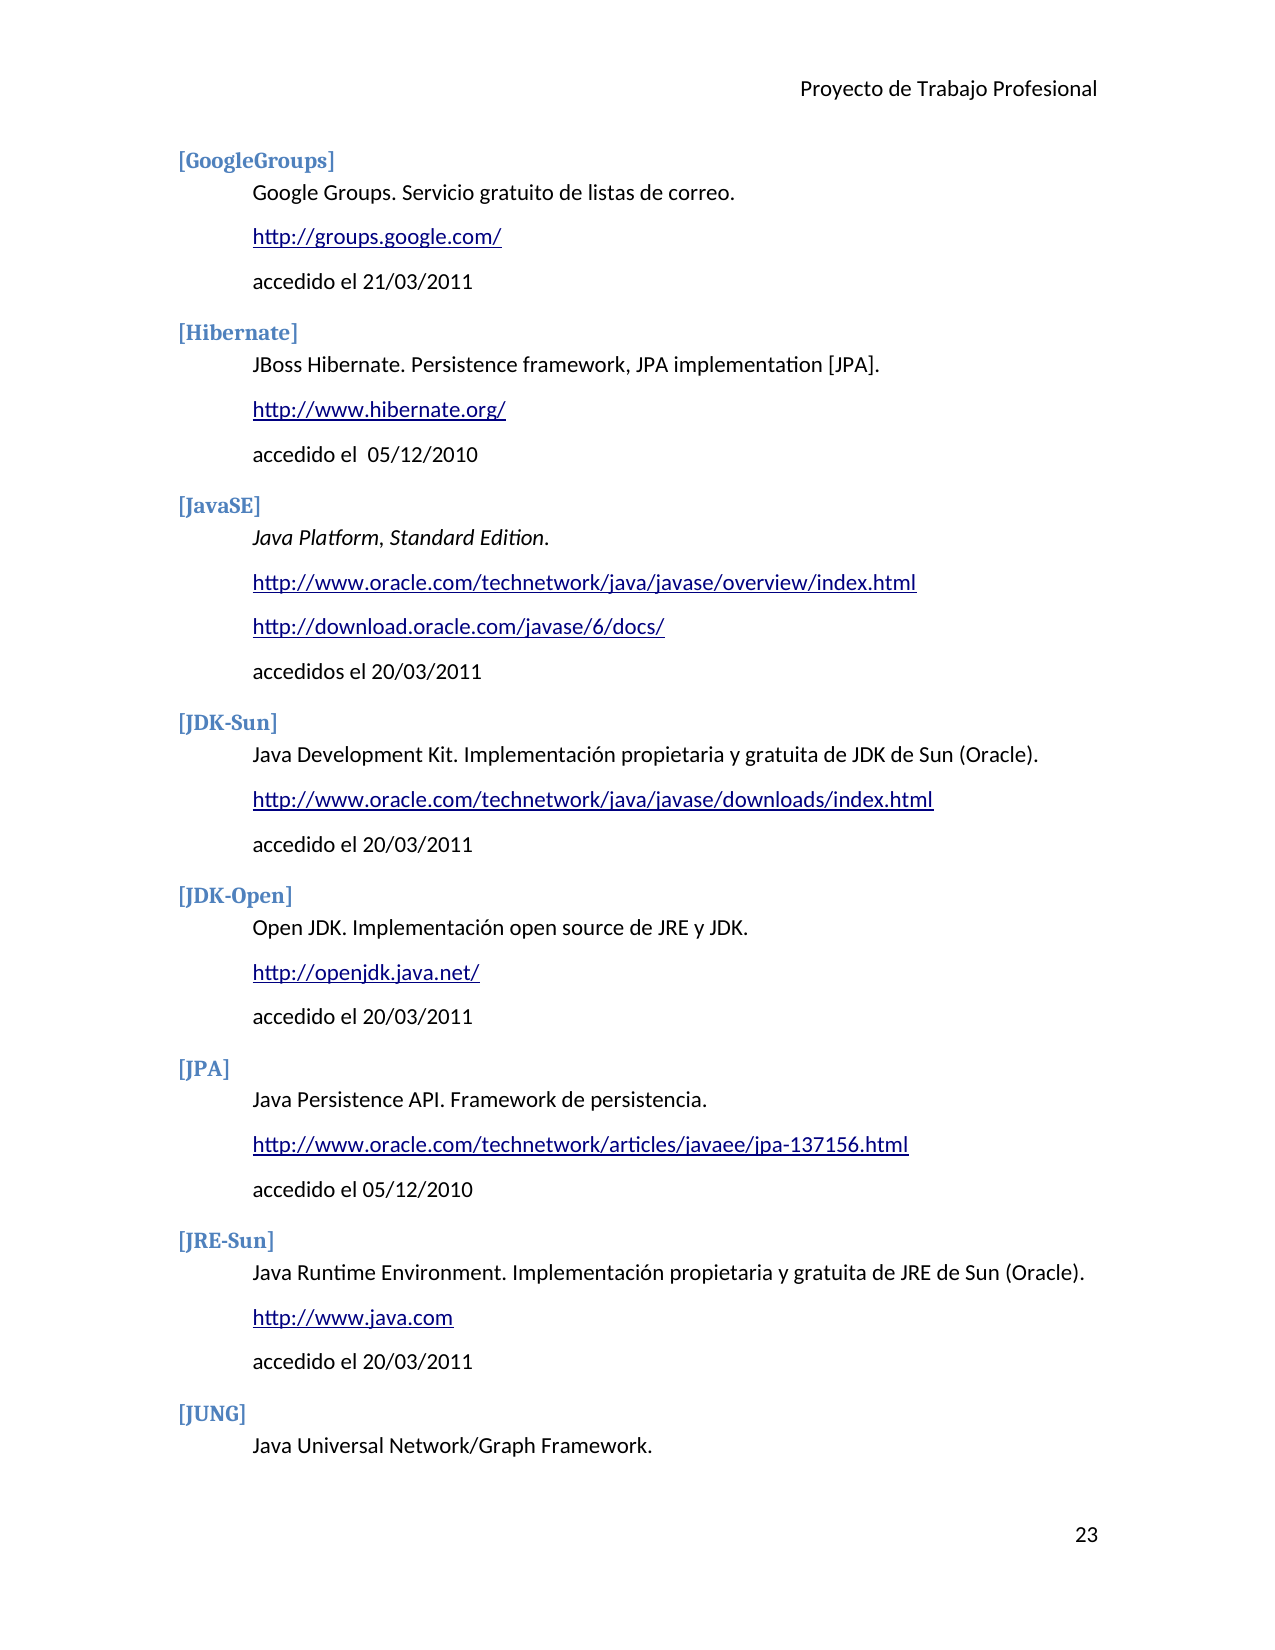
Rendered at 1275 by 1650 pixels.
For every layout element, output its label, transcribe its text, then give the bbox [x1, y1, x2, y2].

text [JPA] [177, 1055, 1098, 1082]
text [JavaSE] [177, 493, 1098, 519]
text http://www.hibernate.org/ [177, 395, 1098, 423]
text http://download.oracle.com/javase/6/docs/ [177, 612, 1098, 640]
text accedido el 20/03/2011 [177, 1347, 1098, 1376]
text accedido el 05/12/2010 [177, 1175, 1098, 1203]
text [JDK-Sun] [177, 710, 1098, 736]
text [Hibernate] [177, 320, 1098, 347]
text http://groups.google.com/ [177, 222, 1098, 251]
text Java Persistence API. Framework de persistencia. [177, 1086, 1098, 1113]
text JBoss Hibernate. Persistence framework, JPA implementation [JPA]. [177, 350, 1098, 378]
text [JRE-Sun] [177, 1228, 1098, 1254]
text Open JDK. Implementación open source de JRE y JDK. [177, 913, 1098, 941]
text Java Runtime Environment. Implementación propietaria y gratuita de JRE de Sun (Oracle). [177, 1258, 1098, 1286]
text Java Development Kit. Implementación propietaria y gratuita de JDK de Sun (Oracle). [177, 740, 1098, 768]
text http://www.java.com [177, 1303, 1098, 1331]
text [GoogleGroups] [177, 148, 1098, 174]
text [JDK-Open] [177, 883, 1098, 909]
text Java Universal Network/Graph Framework. [177, 1431, 1098, 1459]
text accedido el 20/03/2011 [177, 830, 1098, 858]
text http://www.oracle.com/technetwork/java/javase/downloads/index.html [177, 785, 1098, 813]
text http://www.oracle.com/technetwork/java/javase/overview/index.html [177, 568, 1098, 596]
text Java Platform, Standard Edition. [177, 523, 1098, 551]
text [JUNG] [177, 1401, 1098, 1427]
text Google Groups. Servicio gratuito de listas de correo. [177, 178, 1098, 206]
text accedido el 05/12/2010 [177, 440, 1098, 468]
text accedido el 21/03/2011 [177, 267, 1098, 295]
text http://openjdk.java.net/ [177, 958, 1098, 986]
text accedido el 20/03/2011 [177, 1002, 1098, 1030]
text http://www.oracle.com/technetwork/articles/javaee/jpa-137156.html [177, 1130, 1098, 1158]
text accedidos el 20/03/2011 [177, 657, 1098, 685]
